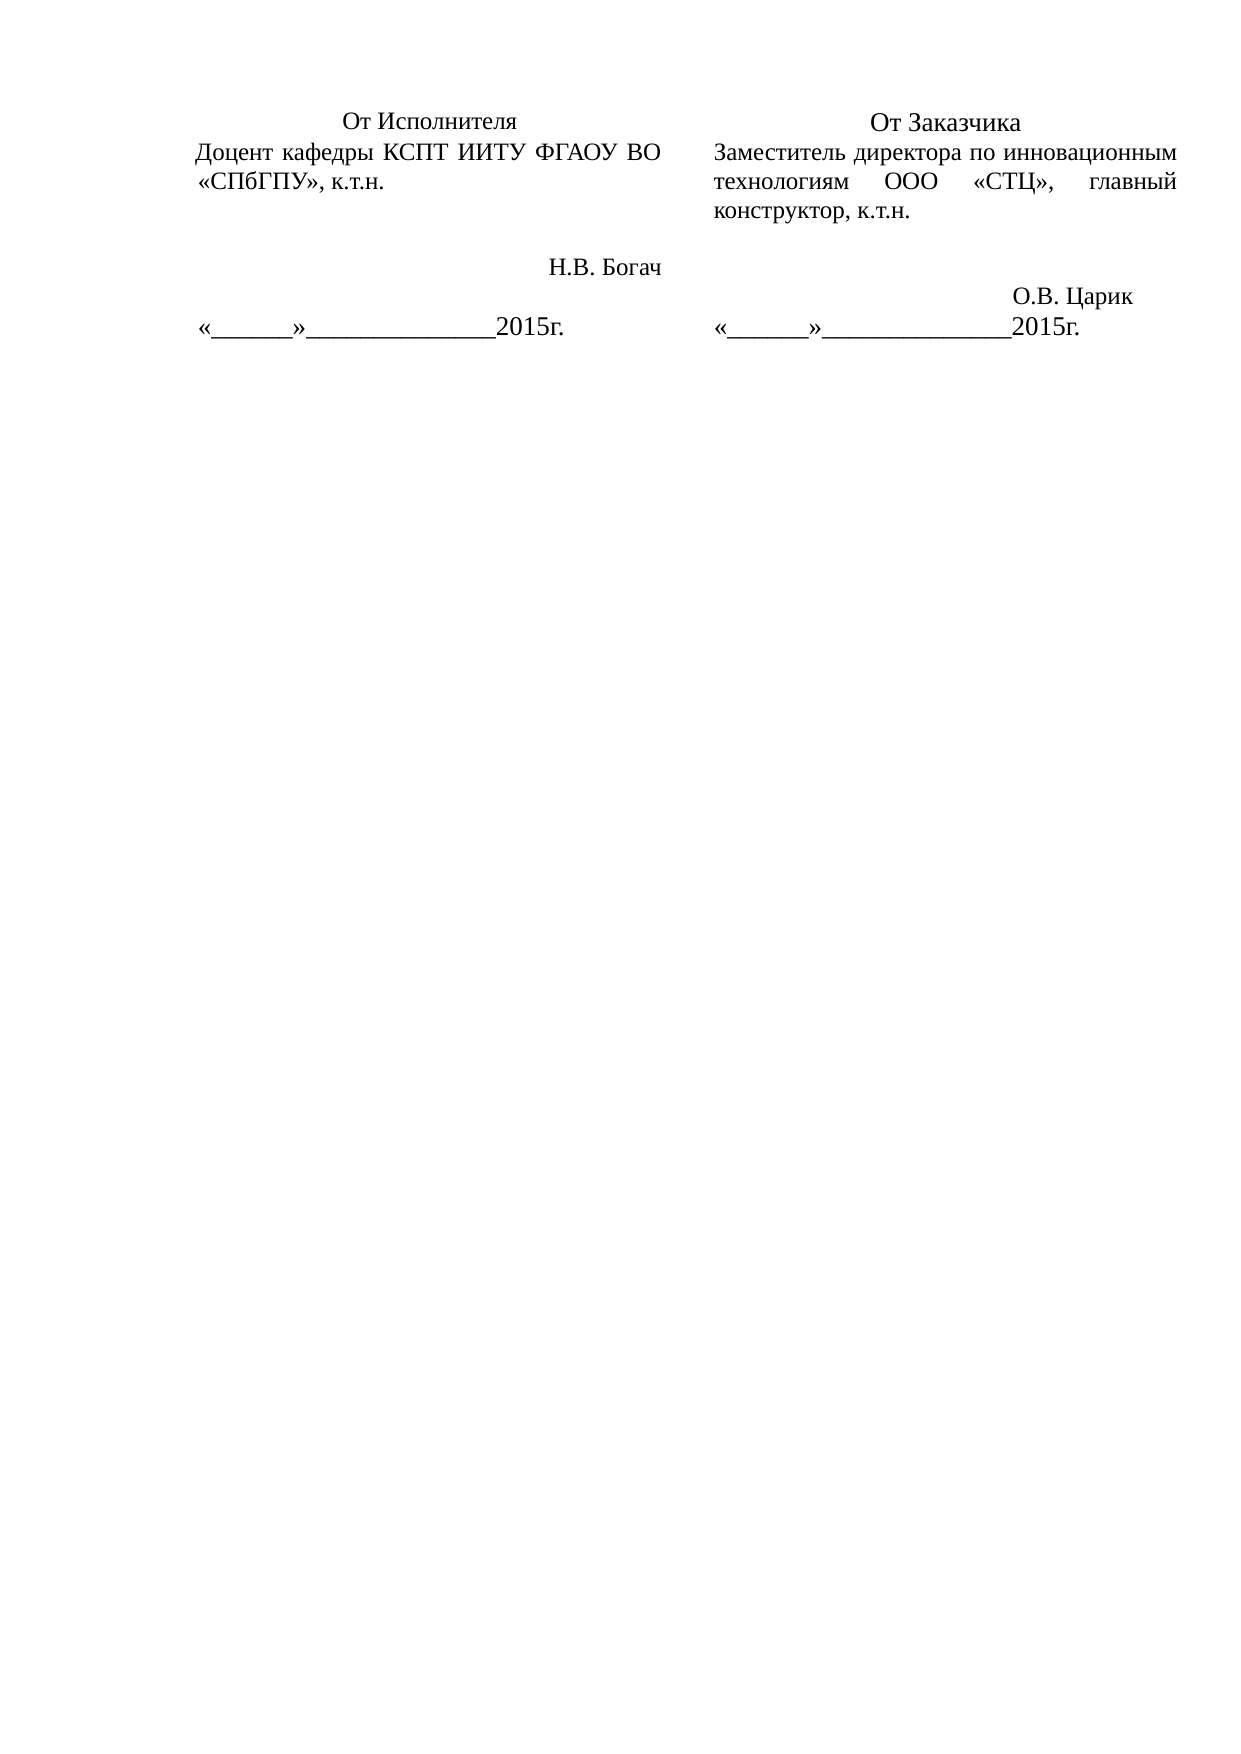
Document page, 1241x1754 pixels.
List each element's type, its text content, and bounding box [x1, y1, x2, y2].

table_cell Доцент кафедры КСПТ ИИТУ ФГАОУ ВО «СПбГПУ», к.т.н. Н.В. Богач [186, 138, 673, 310]
table_cell Заместитель директора по инновационным технологиям ООО «СТЦ», главный конструктор, к.т.н. О.В. Царик [702, 138, 1189, 310]
table_cell [186, 342, 673, 373]
table_header [673, 106, 702, 137]
table_header От Заказчика [702, 106, 1189, 137]
table_header От Исполнителя [186, 106, 673, 137]
table_cell [673, 342, 702, 373]
table_cell [673, 310, 702, 342]
table_cell [702, 342, 1189, 373]
table_cell «______»______________2015г. [702, 310, 1189, 342]
table_cell [673, 138, 702, 310]
table_cell «______»______________2015г. [186, 310, 673, 342]
